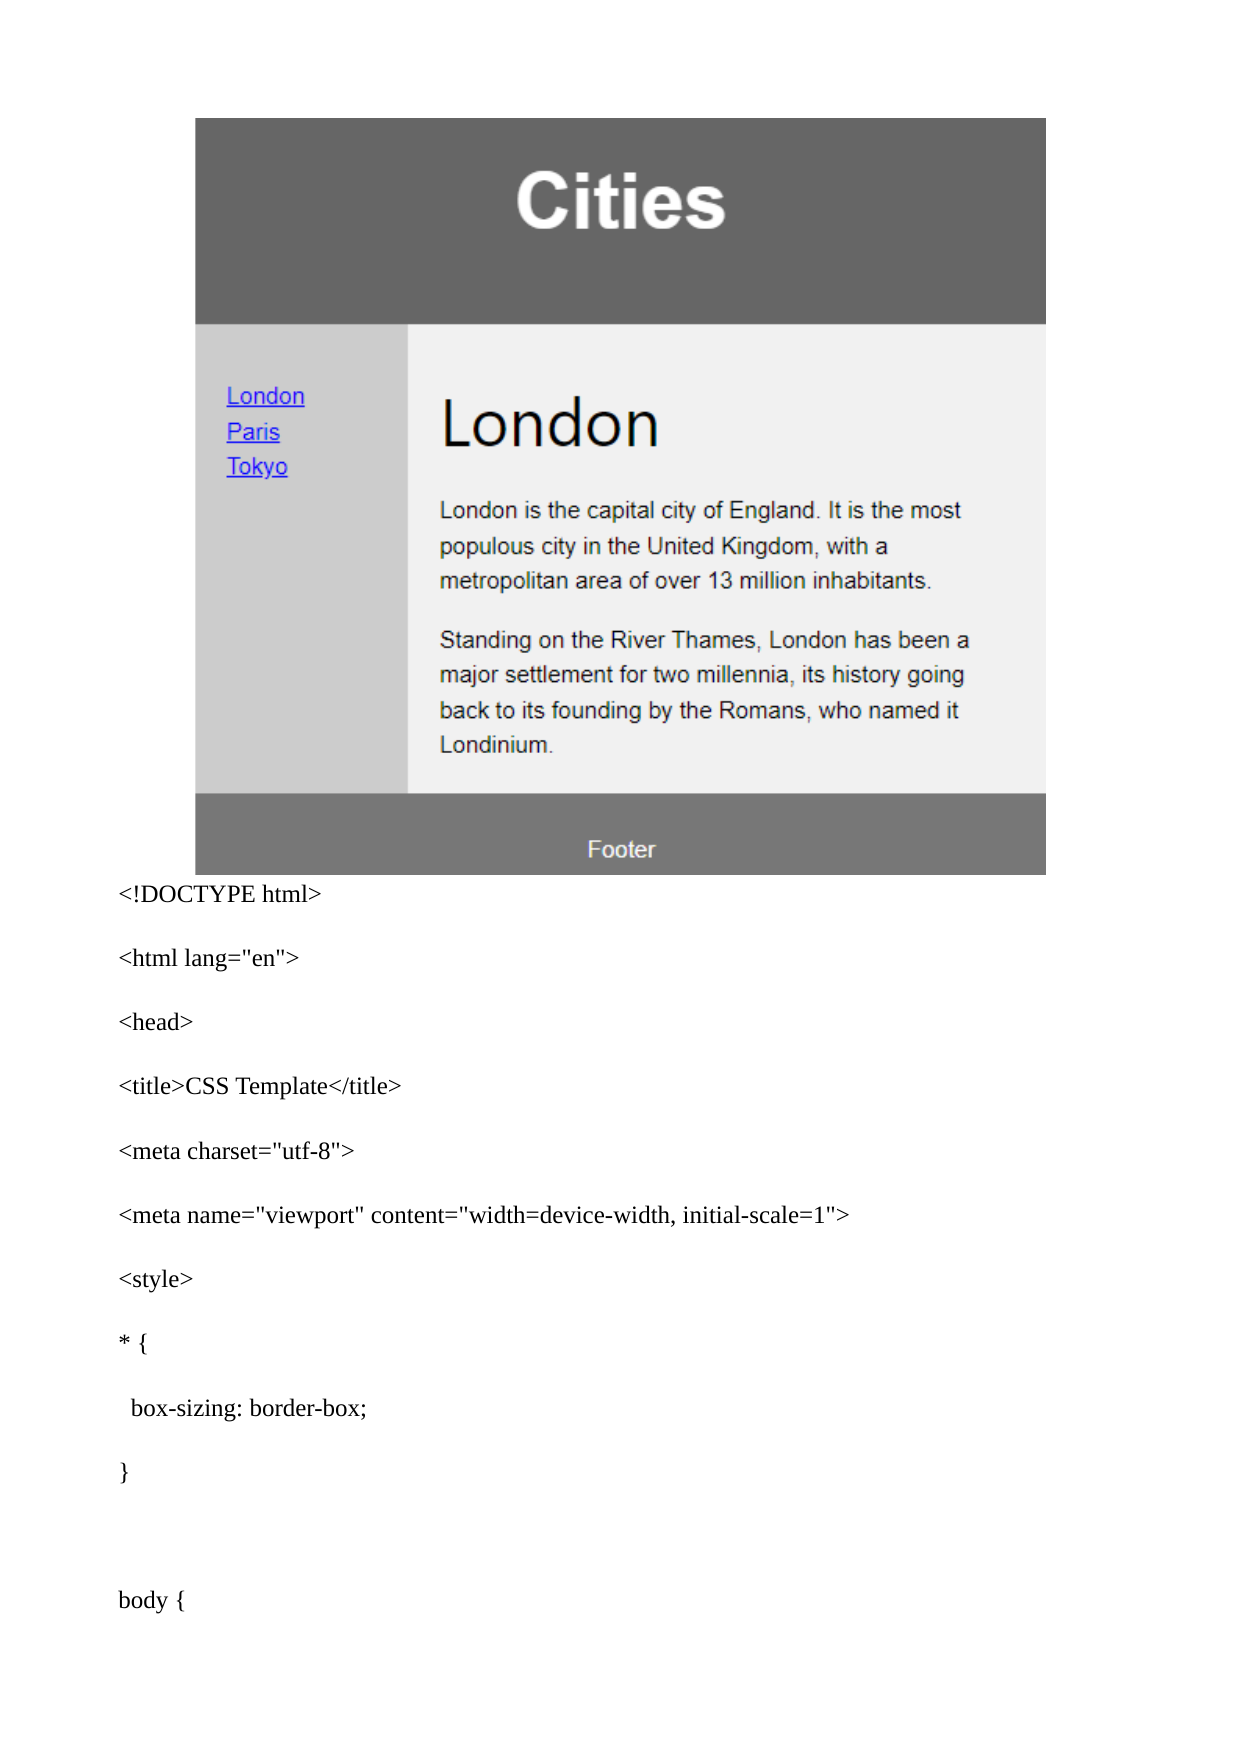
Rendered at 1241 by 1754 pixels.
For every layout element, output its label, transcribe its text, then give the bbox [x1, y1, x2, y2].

text <head> [118, 1007, 1122, 1036]
picture [194, 118, 1046, 875]
text <meta charset="utf-8"> [118, 1136, 1122, 1164]
text <title>CSS Template</title> [118, 1071, 1122, 1100]
text <style> [118, 1264, 1122, 1293]
text <meta name="viewport" content="width=device-width, initial-scale=1"> [118, 1200, 1122, 1229]
text <!DOCTYPE html> [118, 118, 1122, 907]
text box-sizing: border-box; [118, 1393, 1122, 1422]
text * { [118, 1328, 1122, 1357]
text body { [118, 1586, 1122, 1614]
text <html lang="en"> [118, 943, 1122, 972]
text } [118, 1457, 1122, 1486]
